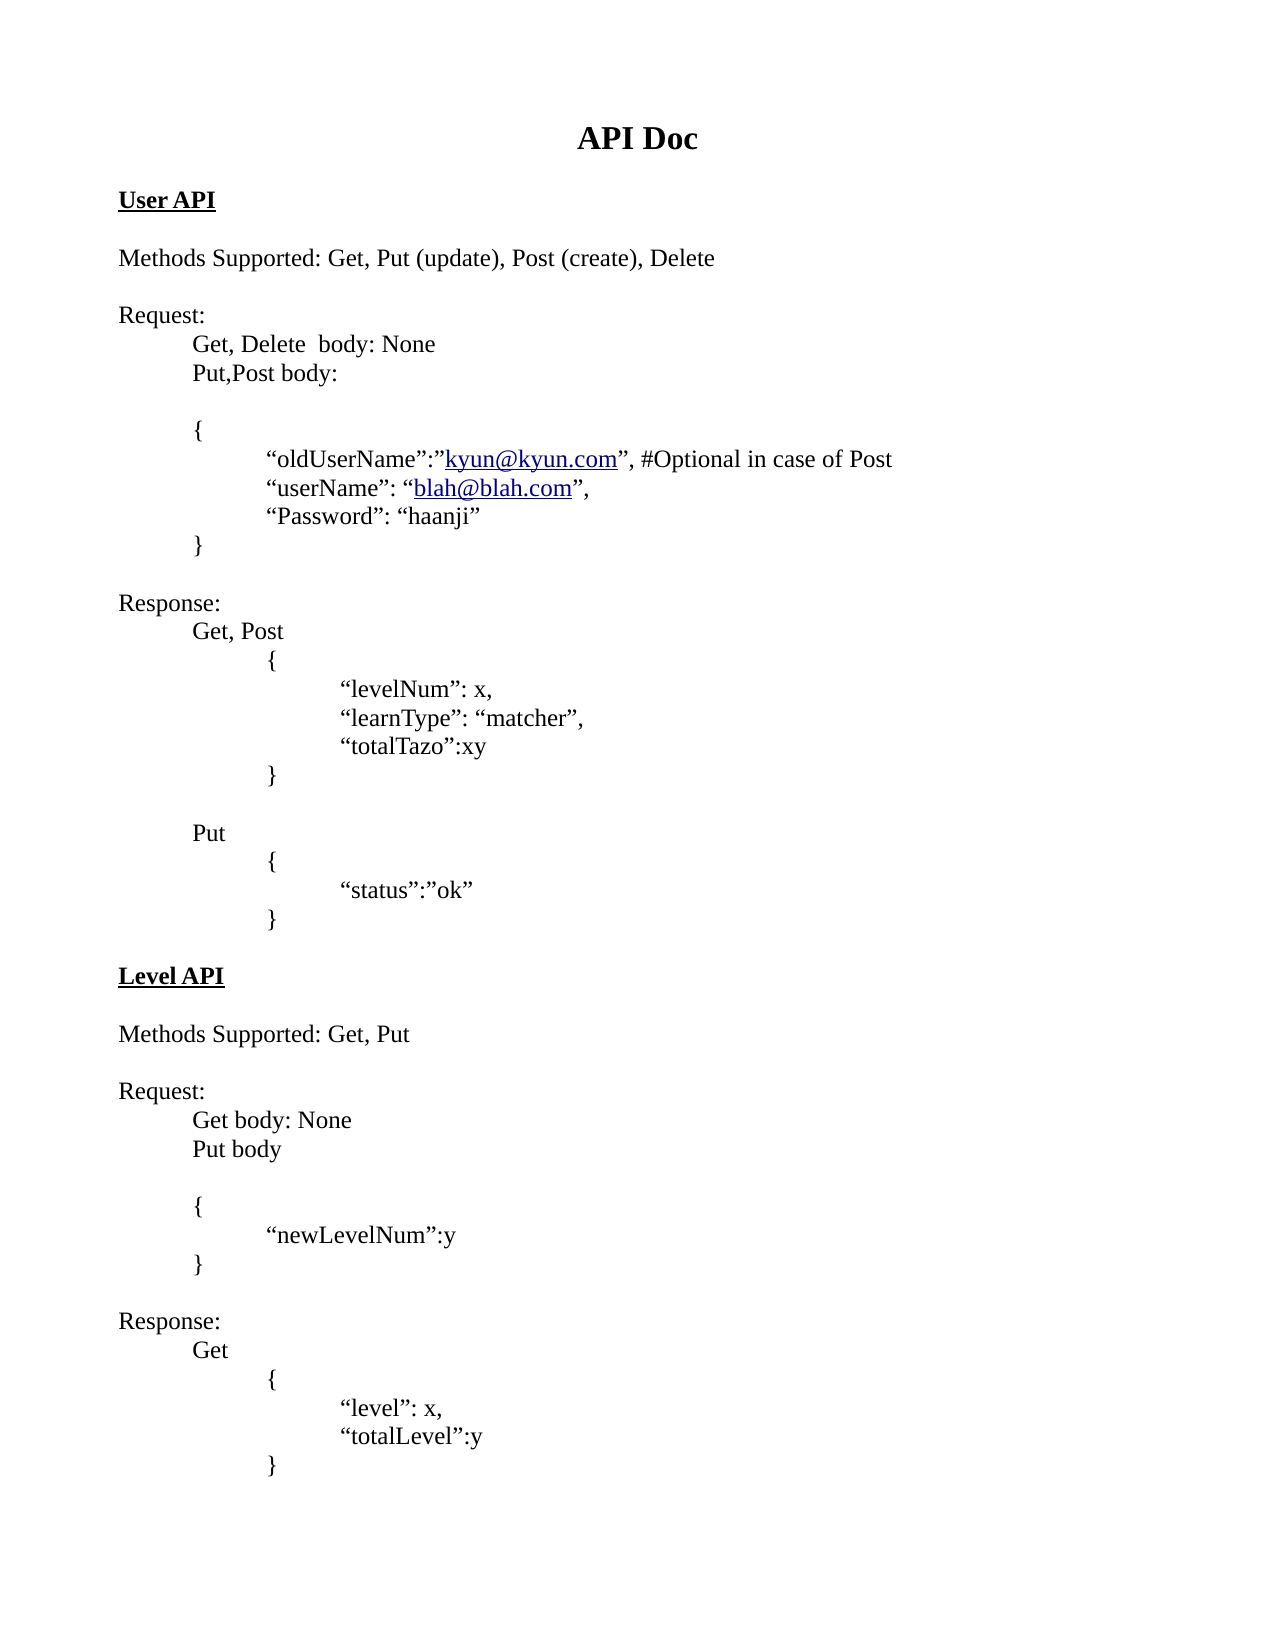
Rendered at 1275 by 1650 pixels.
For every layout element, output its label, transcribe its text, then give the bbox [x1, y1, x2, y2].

text API Doc [118, 118, 1157, 156]
text Request: [118, 300, 1157, 329]
text “newLevelNum”:y [192, 1220, 1157, 1249]
text { [192, 846, 1157, 875]
text Put,Post body: [192, 358, 1157, 386]
text { [192, 1191, 1157, 1220]
text Methods Supported: Get, Put [118, 1019, 1157, 1048]
text { [192, 415, 1157, 444]
text } [192, 760, 1157, 789]
text “totalLevel”:y [44, 1421, 1157, 1450]
text “status”:”ok” [192, 875, 1157, 904]
text “totalTazo”:xy [192, 731, 1157, 760]
text { [192, 1364, 1157, 1393]
text Response: [118, 588, 1157, 616]
text Get, Delete body: None [192, 329, 1157, 358]
text Response: [118, 1306, 1157, 1335]
text } [192, 530, 1157, 559]
text } [192, 1249, 1157, 1278]
text Put [192, 818, 1157, 846]
text “Password”: “haanji” [192, 501, 1157, 530]
text Get [192, 1335, 1157, 1364]
text Level API [118, 961, 1157, 990]
text } [192, 904, 1157, 933]
text “learnType”: “matcher”, [192, 703, 1157, 731]
text } [192, 1450, 1157, 1479]
text Request: [118, 1076, 1157, 1105]
text “levelNum”: x, [192, 674, 1157, 703]
text “userName”: “blah@blah.com”, [192, 473, 1157, 501]
text Get body: None [192, 1105, 1157, 1134]
text User API [118, 185, 1157, 214]
text “oldUserName”:”kyun@kyun.com”, #Optional in case of Post [192, 444, 1157, 473]
text Get, Post [192, 616, 1157, 645]
text “level”: x, [44, 1393, 1157, 1421]
text { [192, 645, 1157, 674]
text Methods Supported: Get, Put (update), Post (create), Delete [118, 243, 1157, 271]
text Put body [192, 1134, 1157, 1163]
